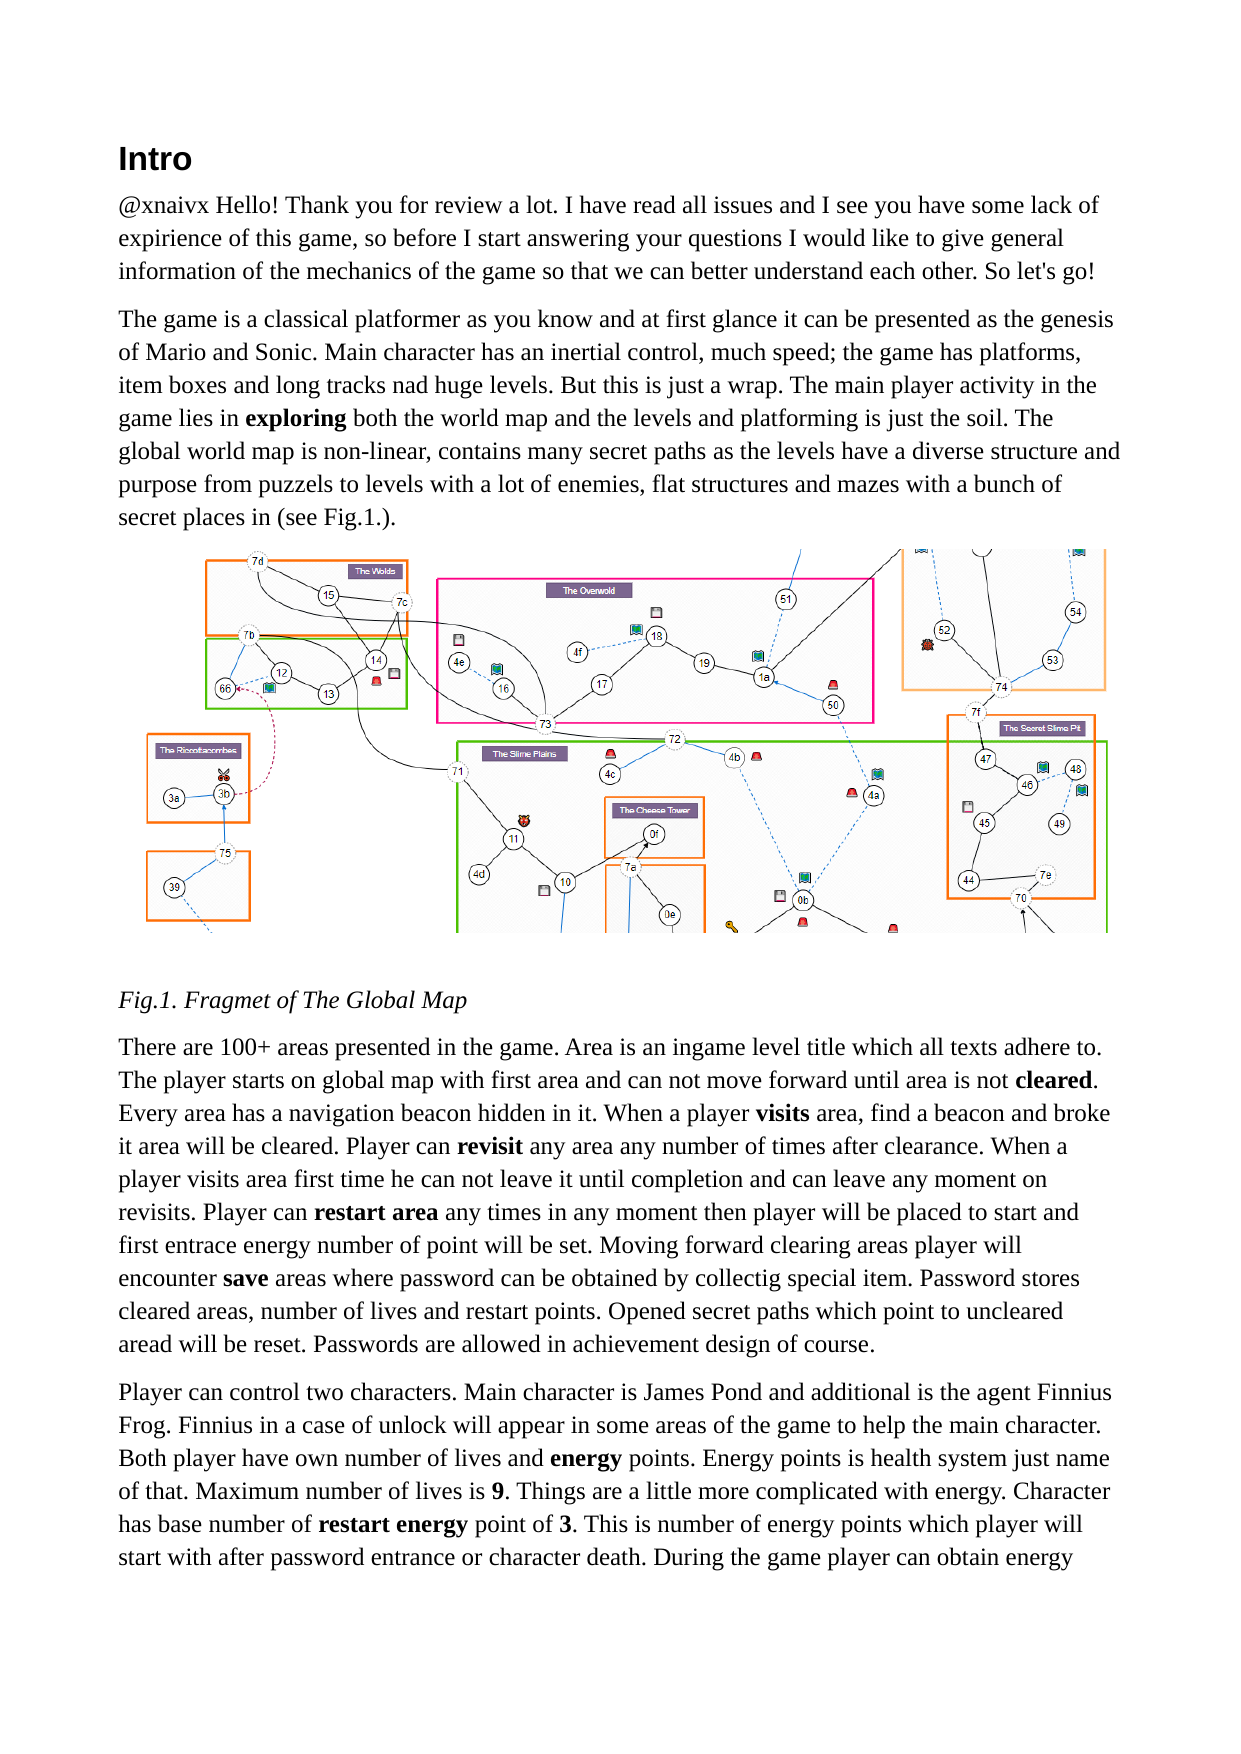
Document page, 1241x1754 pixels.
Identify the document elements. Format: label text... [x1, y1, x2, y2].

subtitle Intro [118, 139, 1122, 178]
text There are 100+ areas presented in the game. Area is an ingame level title which all texts adhere to. The player starts on global map with first area and can not move forward until area is not cleared. Every area has a navigation beacon hidden in it. When a player visits area, find a beacon and broke it area will be cleared. Player can revisit any area any number of times after clearance. When a player visits area first time he can not leave it until completion and can leave any moment on revisits. Player can restart area any times in any moment then player will be placed to start and first entrace energy number of point will be set. Moving forward clearing areas player will encounter save areas where password can be obtained by collectig special item. Password stores cleared areas, number of lives and restart points. Opened secret paths which point to uncleared aread will be reset. Passwords are allowed in achievement design of course. [118, 1032, 1122, 1358]
text @xnaivx Hello! Thank you for review a lot. I have read all issues and I see you have some lack of expirience of this game, so before I start answering your questions I would like to give general information of the mechanics of the game so that we can better understand each other. So let's go! [118, 190, 1122, 285]
text Player can control two characters. Main character is James Pond and additional is the agent Finnius Frog. Finnius in a case of unlock will appear in some areas of the game to help the main character. Both player have own number of lives and energy points. Energy points is health system just name of that. Maximum number of lives is 9. Things are a little more complicated with energy. Character has base number of restart energy point of 3. This is number of energy points which player will start with after password entrance or character death. During the game player can obtain energy [118, 1377, 1122, 1571]
text Fig.1. Fragmet of The Global Map [118, 985, 1122, 1013]
picture [118, 549, 1123, 933]
text The game is a classical platformer as you know and at first glance it can be presented as the genesis of Mario and Sonic. Main character has an inertial control, much speed; the game has platforms, item boxes and long tracks nad huge levels. But this is just a wrap. The main player activity in the game lies in exploring both the world map and the levels and platforming is just the soil. The global world map is non-linear, contains many secret paths as the levels have a diverse structure and purpose from puzzels to levels with a lot of enemies, flat structures and mazes with a bunch of secret places in (see Fig.1.). [118, 304, 1122, 531]
